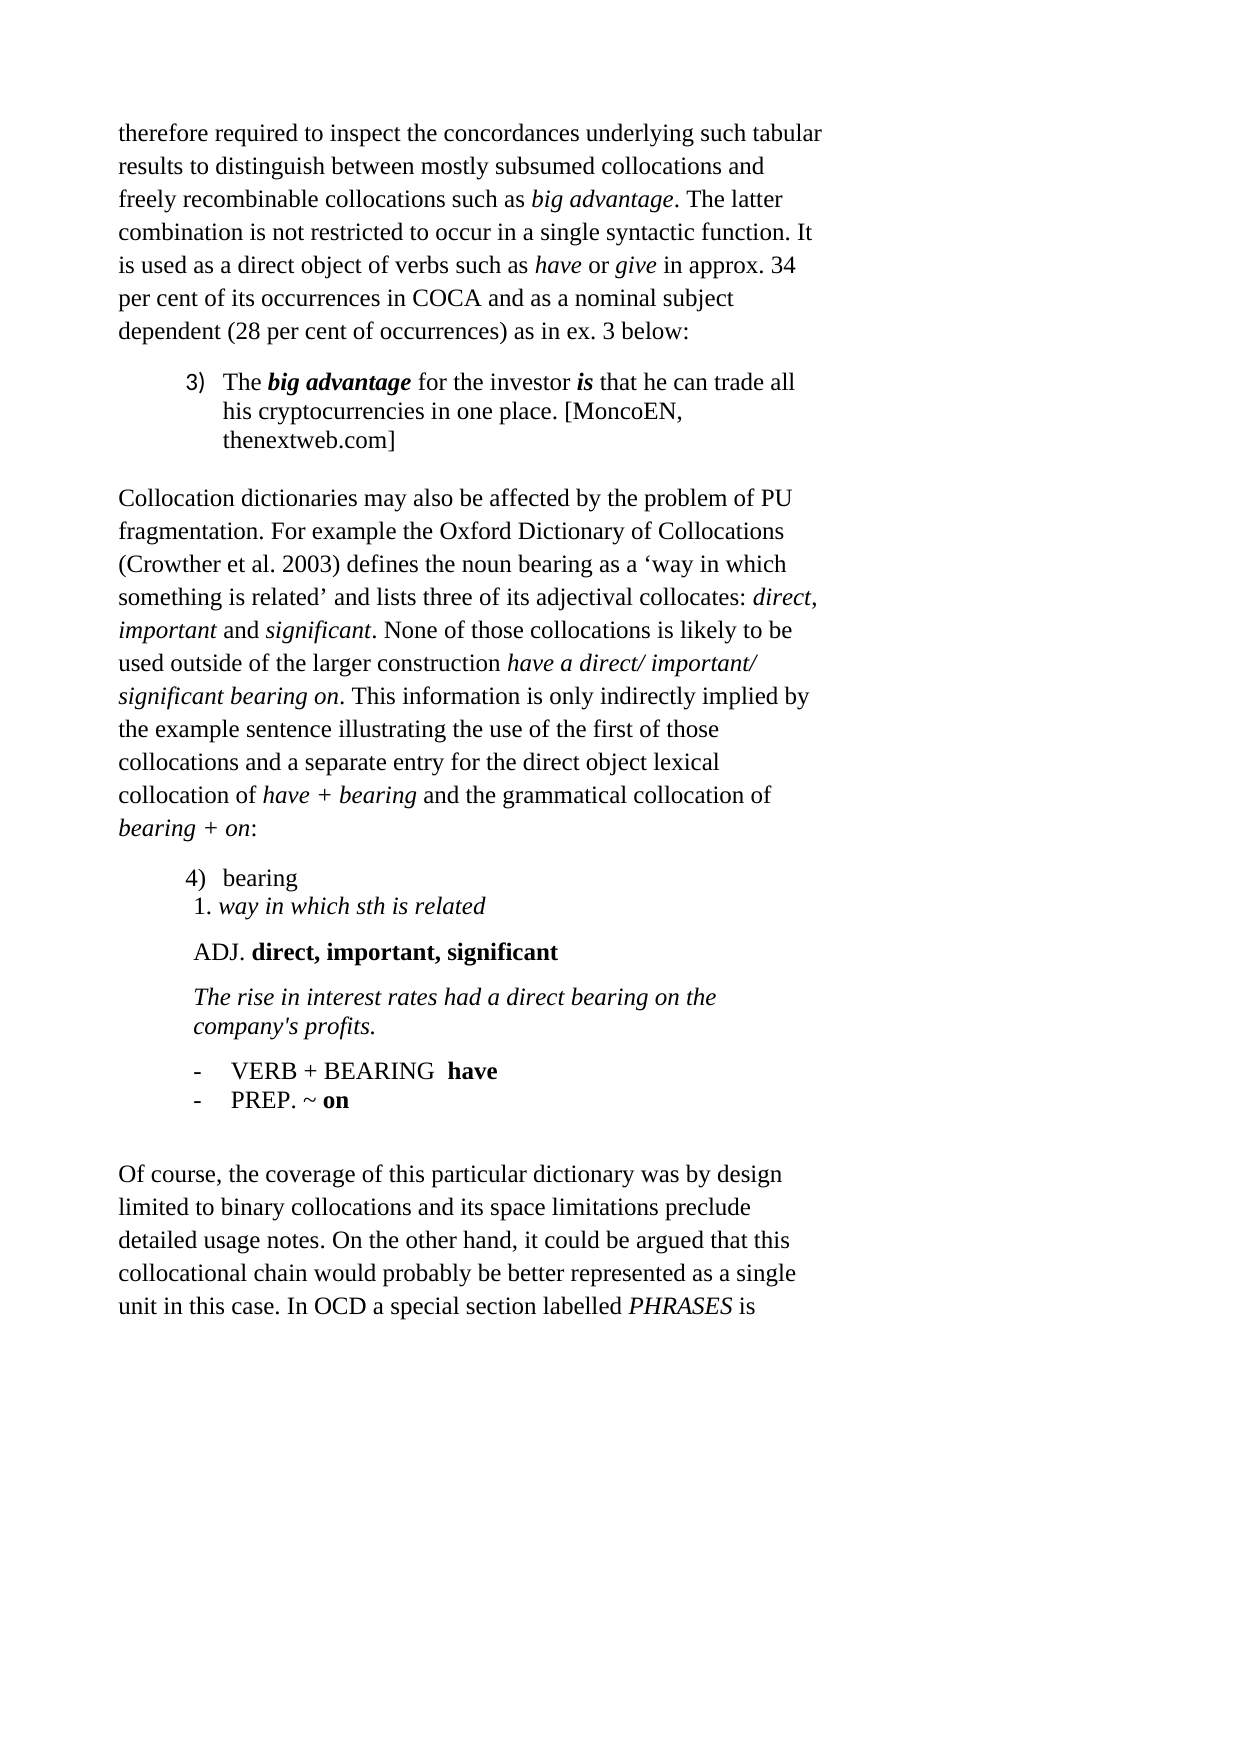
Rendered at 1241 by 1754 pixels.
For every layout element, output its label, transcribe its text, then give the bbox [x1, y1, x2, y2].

list VERB + BEARING have [193, 1056, 827, 1085]
text Collocation dictionaries may also be affected by the problem of PU fragmentation. For example the Oxford Dictionary of Collocations (Crowther et al. 2003) defines the noun bearing as a ‘way in which something is related’ and lists three of its adjectival collocates: direct, important and significant. None of those collocations is likely to be used outside of the larger construction have a direct/ important/ significant bearing on. This information is only indirectly implied by the example sentence illustrating the use of the first of those collocations and a separate entry for the direct object lexical collocation of have + bearing and the grammatical collocation of bearing + on: [118, 483, 827, 842]
list PREP. ~ on [193, 1085, 827, 1114]
list bearing [185, 863, 827, 891]
list The big advantage for the investor is that he can trade all his cryptocurrencies in one place. [MoncoEN, thenextweb.com] [185, 366, 827, 454]
text Of course, the coverage of this particular dictionary was by design limited to binary collocations and its space limitations preclude detailed usage notes. On the other hand, it could be argued that this collocational chain would probably be better represented as a single unit in this case. In OCD a special section labelled PHRASES is [118, 1159, 827, 1320]
text The rise in interest rates had a direct bearing on the company's profits. [193, 982, 827, 1040]
text 1. way in which sth is related [193, 891, 827, 920]
text ADJ. direct, important, significant [193, 937, 827, 966]
text therefore required to inspect the concordances underlying such tabular results to distinguish between mostly subsumed collocations and freely recombinable collocations such as big advantage. The latter combination is not restricted to occur in a single syntactic function. It is used as a direct object of verbs such as have or give in approx. 34 per cent of its occurrences in COCA and as a nominal subject dependent (28 per cent of occurrences) as in ex. 3 below: [118, 118, 827, 345]
